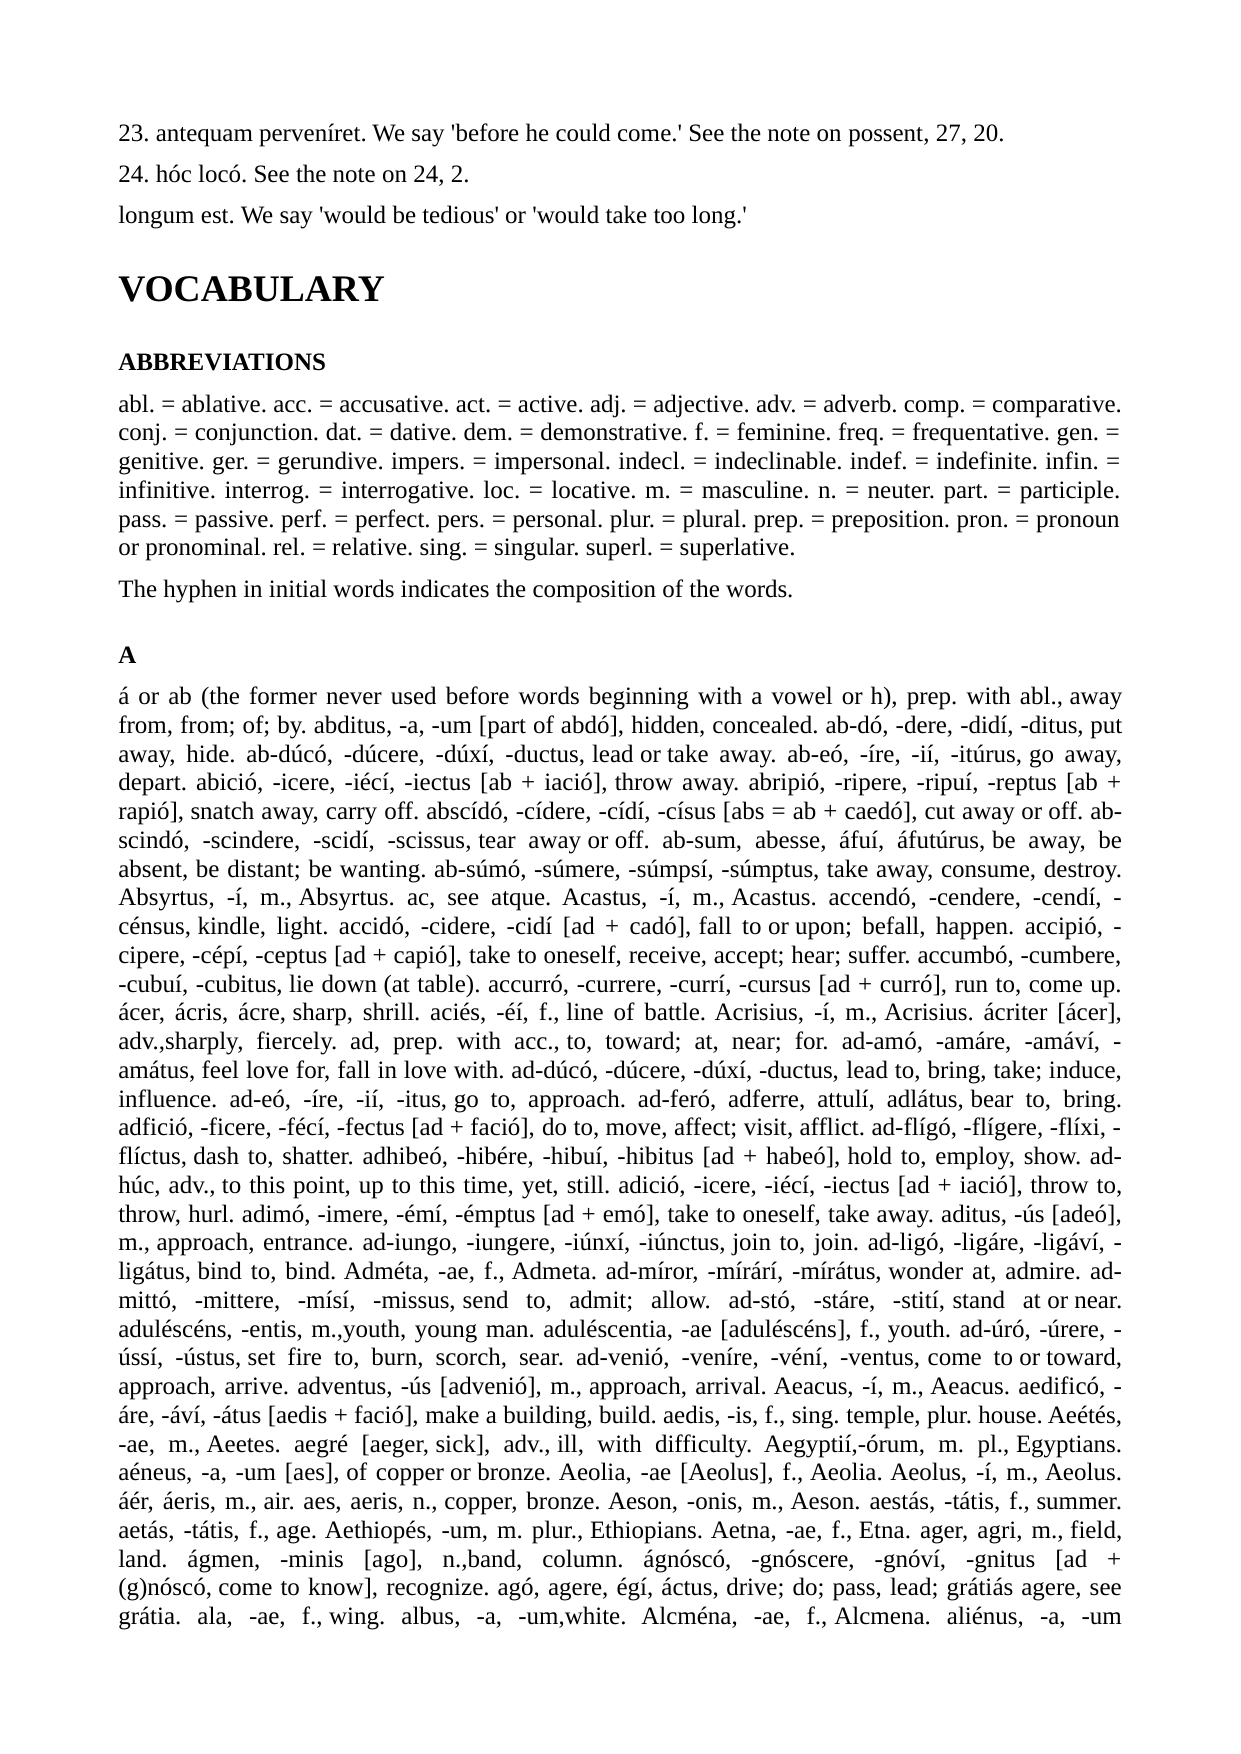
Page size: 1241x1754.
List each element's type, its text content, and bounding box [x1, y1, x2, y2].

text á or ab (the former never used before words beginning with a vowel or h), prep. with abl., away from, from; of; by. abditus, -a, -um [part of abdó], hidden, concealed. ab-dó, -dere, -didí, -ditus, put away, hide. ab-dúcó, -dúcere, -dúxí, -ductus, lead or take away. ab-eó, -íre, -ií, -itúrus, go away, depart. abició, -icere, -iécí, -iectus [ab + iació], throw away. abripió, -ripere, -ripuí, -reptus [ab + rapió], snatch away, carry off. abscídó, -cídere, -cídí, -císus [abs = ab + caedó], cut away or off. ab-scindó, -scindere, -scidí, -scissus, tear away or off. ab-sum, abesse, áfuí, áfutúrus, be away, be absent, be distant; be wanting. ab-súmó, -súmere, -súmpsí, -súmptus, take away, consume, destroy. Absyrtus, -í, m., Absyrtus. ac, see atque. Acastus, -í, m., Acastus. accendó, -cendere, -cendí, -cénsus, kindle, light. accidó, -cidere, -cidí [ad + cadó], fall to or upon; befall, happen. accipió, -cipere, -cépí, -ceptus [ad + capió], take to oneself, receive, accept; hear; suffer. accumbó, -cumbere, -cubuí, -cubitus, lie down (at table). accurró, -currere, -currí, -cursus [ad + curró], run to, come up. ácer, ácris, ácre, sharp, shrill. aciés, -éí, f., line of battle. Acrisius, -í, m., Acrisius. ácriter [ácer], adv.,sharply, fiercely. ad, prep. with acc., to, toward; at, near; for. ad-amó, -amáre, -amáví, -amátus, feel love for, fall in love with. ad-dúcó, -dúcere, -dúxí, -ductus, lead to, bring, take; induce, influence. ad-eó, -íre, -ií, -itus, go to, approach. ad-feró, adferre, attulí, adlátus, bear to, bring. adfició, -ficere, -fécí, -fectus [ad + fació], do to, move, affect; visit, afflict. ad-flígó, -flígere, -flíxi, -flíctus, dash to, shatter. adhibeó, -hibére, -hibuí, -hibitus [ad + habeó], hold to, employ, show. ad-húc, adv., to this point, up to this time, yet, still. adició, -icere, -iécí, -iectus [ad + iació], throw to, throw, hurl. adimó, -imere, -émí, -émptus [ad + emó], take to oneself, take away. aditus, -ús [adeó], m., approach, entrance. ad-iungo, -iungere, -iúnxí, -iúnctus, join to, join. ad-ligó, -ligáre, -ligáví, -ligátus, bind to, bind. Adméta, -ae, f., Admeta. ad-míror, -mírárí, -mírátus, wonder at, admire. ad-mittó, -mittere, -mísí, -missus, send to, admit; allow. ad-stó, -stáre, -stití, stand at or near. aduléscéns, -entis, m.,youth, young man. aduléscentia, -ae [aduléscéns], f., youth. ad-úró, -úrere, -ússí, -ústus, set fire to, burn, scorch, sear. ad-venió, -veníre, -véní, -ventus, come to or toward, approach, arrive. adventus, -ús [advenió], m., approach, arrival. Aeacus, -í, m., Aeacus. aedificó, -áre, -áví, -átus [aedis + fació], make a building, build. aedis, -is, f., sing. temple, plur. house. Aeétés, -ae, m., Aeetes. aegré [aeger, sick], adv., ill, with difficulty. Aegyptií,-órum, m. pl., Egyptians. aéneus, -a, -um [aes], of copper or bronze. Aeolia, -ae [Aeolus], f., Aeolia. Aeolus, -í, m., Aeolus. áér, áeris, m., air. aes, aeris, n., copper, bronze. Aeson, -onis, m., Aeson. aestás, -tátis, f., summer. aetás, -tátis, f., age. Aethiopés, -um, m. plur., Ethiopians. Aetna, -ae, f., Etna. ager, agri, m., field, land. ágmen, -minis [ago], n.,band, column. ágnóscó, -gnóscere, -gnóví, -gnitus [ad + (g)nóscó, come to know], recognize. agó, agere, égí, áctus, drive; do; pass, lead; grátiás agere, see grátia. ala, -ae, f., wing. albus, -a, -um,white. Alcména, -ae, f., Alcmena. aliénus, -a, -um [118, 681, 1122, 1630]
text 24. hóc locó. See the note on 24, 2. [118, 159, 1122, 188]
text longum est. We say 'would be tedious' or 'would take too long.' [118, 201, 1122, 229]
subtitle A [118, 640, 1122, 669]
text 23. antequam perveníret. We say 'before he could come.' See the note on possent, 27, 20. [118, 118, 1122, 147]
text The hyphen in initial words indicates the composition of the words. [118, 574, 1122, 602]
subtitle ABBREVIATIONS [118, 347, 1122, 376]
subtitle VOCABULARY [118, 267, 1122, 310]
text abl. = ablative. acc. = accusative. act. = active. adj. = adjective. adv. = adverb. comp. = comparative. conj. = conjunction. dat. = dative. dem. = demonstrative. f. = feminine. freq. = frequentative. gen. = genitive. ger. = gerundive. impers. = impersonal. indecl. = indeclinable. indef. = indefinite. infin. = infinitive. interrog. = interrogative. loc. = locative. m. = masculine. n. = neuter. part. = participle. pass. = passive. perf. = perfect. pers. = personal. plur. = plural. prep. = preposition. pron. = pronoun or pronominal. rel. = relative. sing. = singular. superl. = superlative. [118, 389, 1122, 561]
